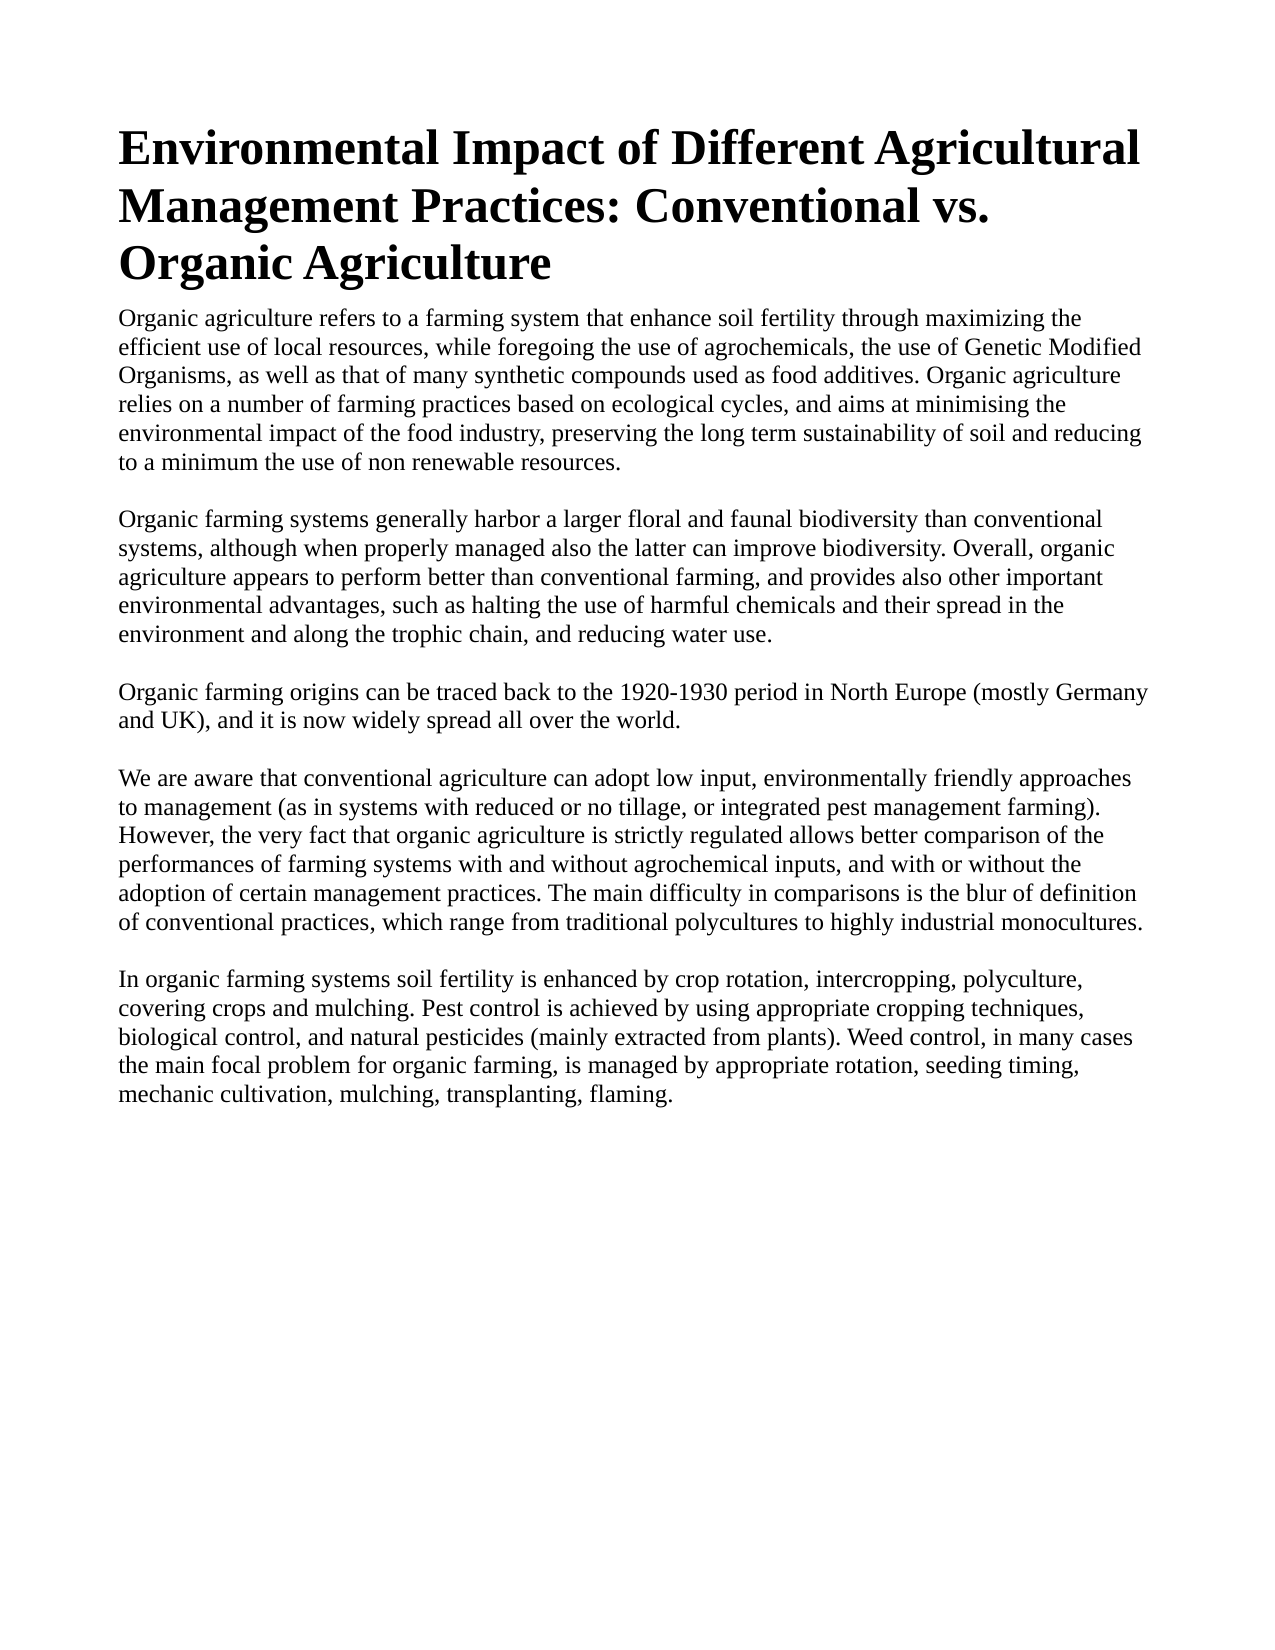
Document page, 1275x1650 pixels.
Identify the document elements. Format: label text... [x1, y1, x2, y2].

text Organic agriculture refers to a farming system that enhance soil fertility through maximizing the efficient use of local resources, while foregoing the use of agrochemicals, the use of Genetic Modified Organisms, as well as that of many synthetic compounds used as food additives. Organic agriculture relies on a number of farming practices based on ecological cycles, and aims at minimising the environmental impact of the food industry, preserving the long term sustainability of soil and reducing to a minimum the use of non renewable resources. [118, 303, 1157, 476]
subtitle Environmental Impact of Different Agricultural Management Practices: Conventional vs. Organic Agriculture [118, 118, 1157, 291]
text We are aware that conventional agriculture can adopt low input, environmentally friendly approaches to management (as in systems with reduced or no tillage, or integrated pest management farming). However, the very fact that organic agriculture is strictly regulated allows better comparison of the performances of farming systems with and without agrochemical inputs, and with or without the adoption of certain management practices. The main difficulty in comparisons is the blur of definition of conventional practices, which range from traditional polycultures to highly industrial monocultures. [118, 763, 1157, 936]
text Organic farming origins can be traced back to the 1920-1930 period in North Europe (mostly Germany and UK), and it is now widely spread all over the world. [118, 677, 1157, 734]
text In organic farming systems soil fertility is enhanced by crop rotation, intercropping, polyculture, covering crops and mulching. Pest control is achieved by using appropriate cropping techniques, biological control, and natural pesticides (mainly extracted from plants). Weed control, in many cases the main focal problem for organic farming, is managed by appropriate rotation, seeding timing, mechanic cultivation, mulching, transplanting, flaming. [118, 964, 1157, 1108]
text Organic farming systems generally harbor a larger floral and faunal biodiversity than conventional systems, although when properly managed also the latter can improve biodiversity. Overall, organic agriculture appears to perform better than conventional farming, and provides also other important environmental advantages, such as halting the use of harmful chemicals and their spread in the environment and along the trophic chain, and reducing water use. [118, 504, 1157, 648]
